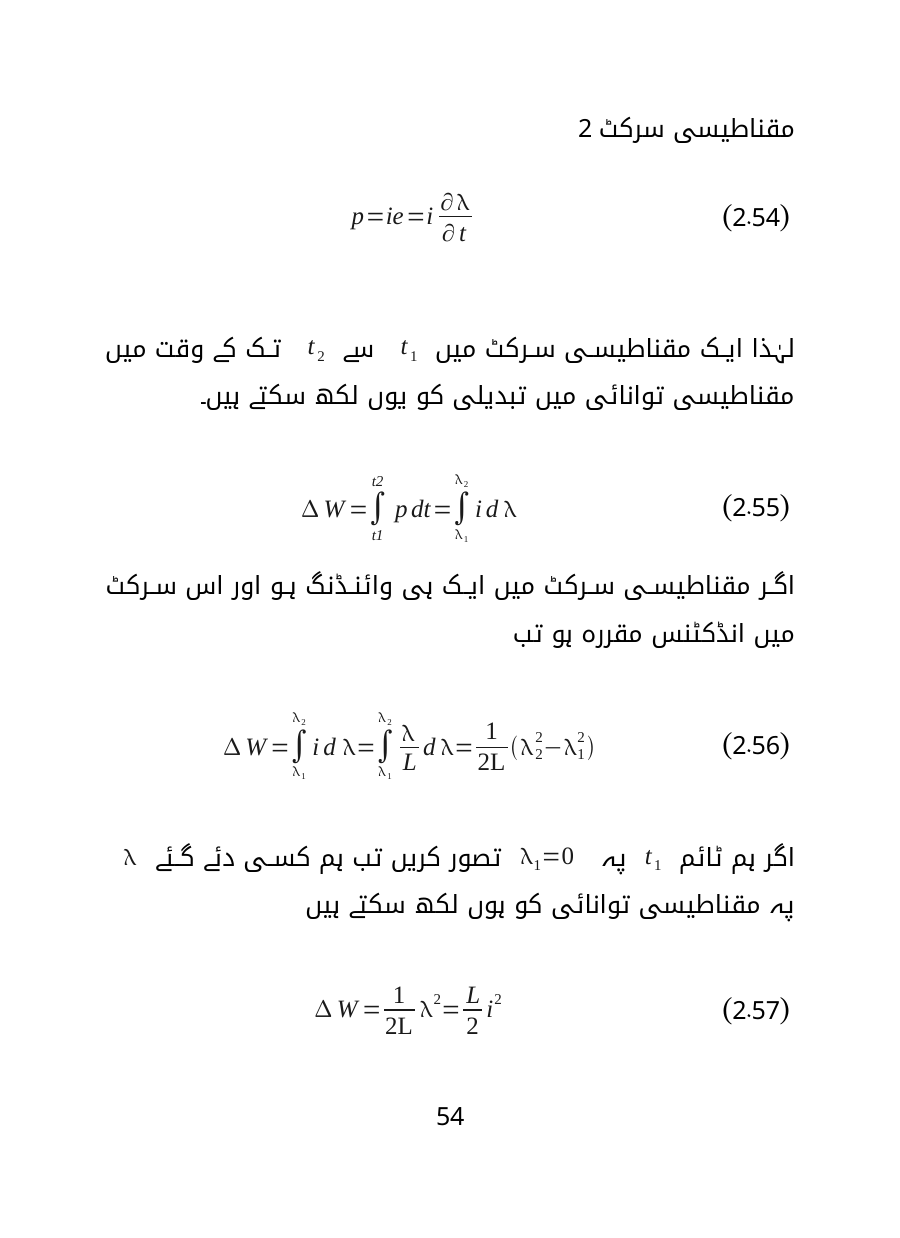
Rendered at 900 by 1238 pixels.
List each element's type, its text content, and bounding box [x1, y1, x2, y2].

text اگر ہم ٹائمپہ تصور کریں تب ہم کسی دئے گئےپہ مقناطیسی توانائی کو ہوں لکھ سکتے ہیں [105, 834, 795, 929]
table_header [105, 183, 707, 265]
table_header (2.54) [707, 183, 795, 265]
text اگر مقناطیسی سرکٹ میں ایک ہی وائنڈنگ ہو اور اس سرکٹ میں انڈکٹنس مقررہ ہو تب [105, 563, 795, 657]
table_header (2.55) [706, 466, 795, 563]
table_header (2.57) [703, 976, 795, 1058]
table_header [105, 466, 706, 563]
table_header [105, 976, 703, 1058]
text لہٰذا ایک مقناطیسی سرکٹ میں سے تک کے وقت میں مقناطیسی توانائی میں تبدیلی کو یوں لکھ سکتے ہیں۔ [105, 325, 795, 420]
table_header [105, 704, 704, 800]
table_header (2.56) [705, 704, 795, 800]
